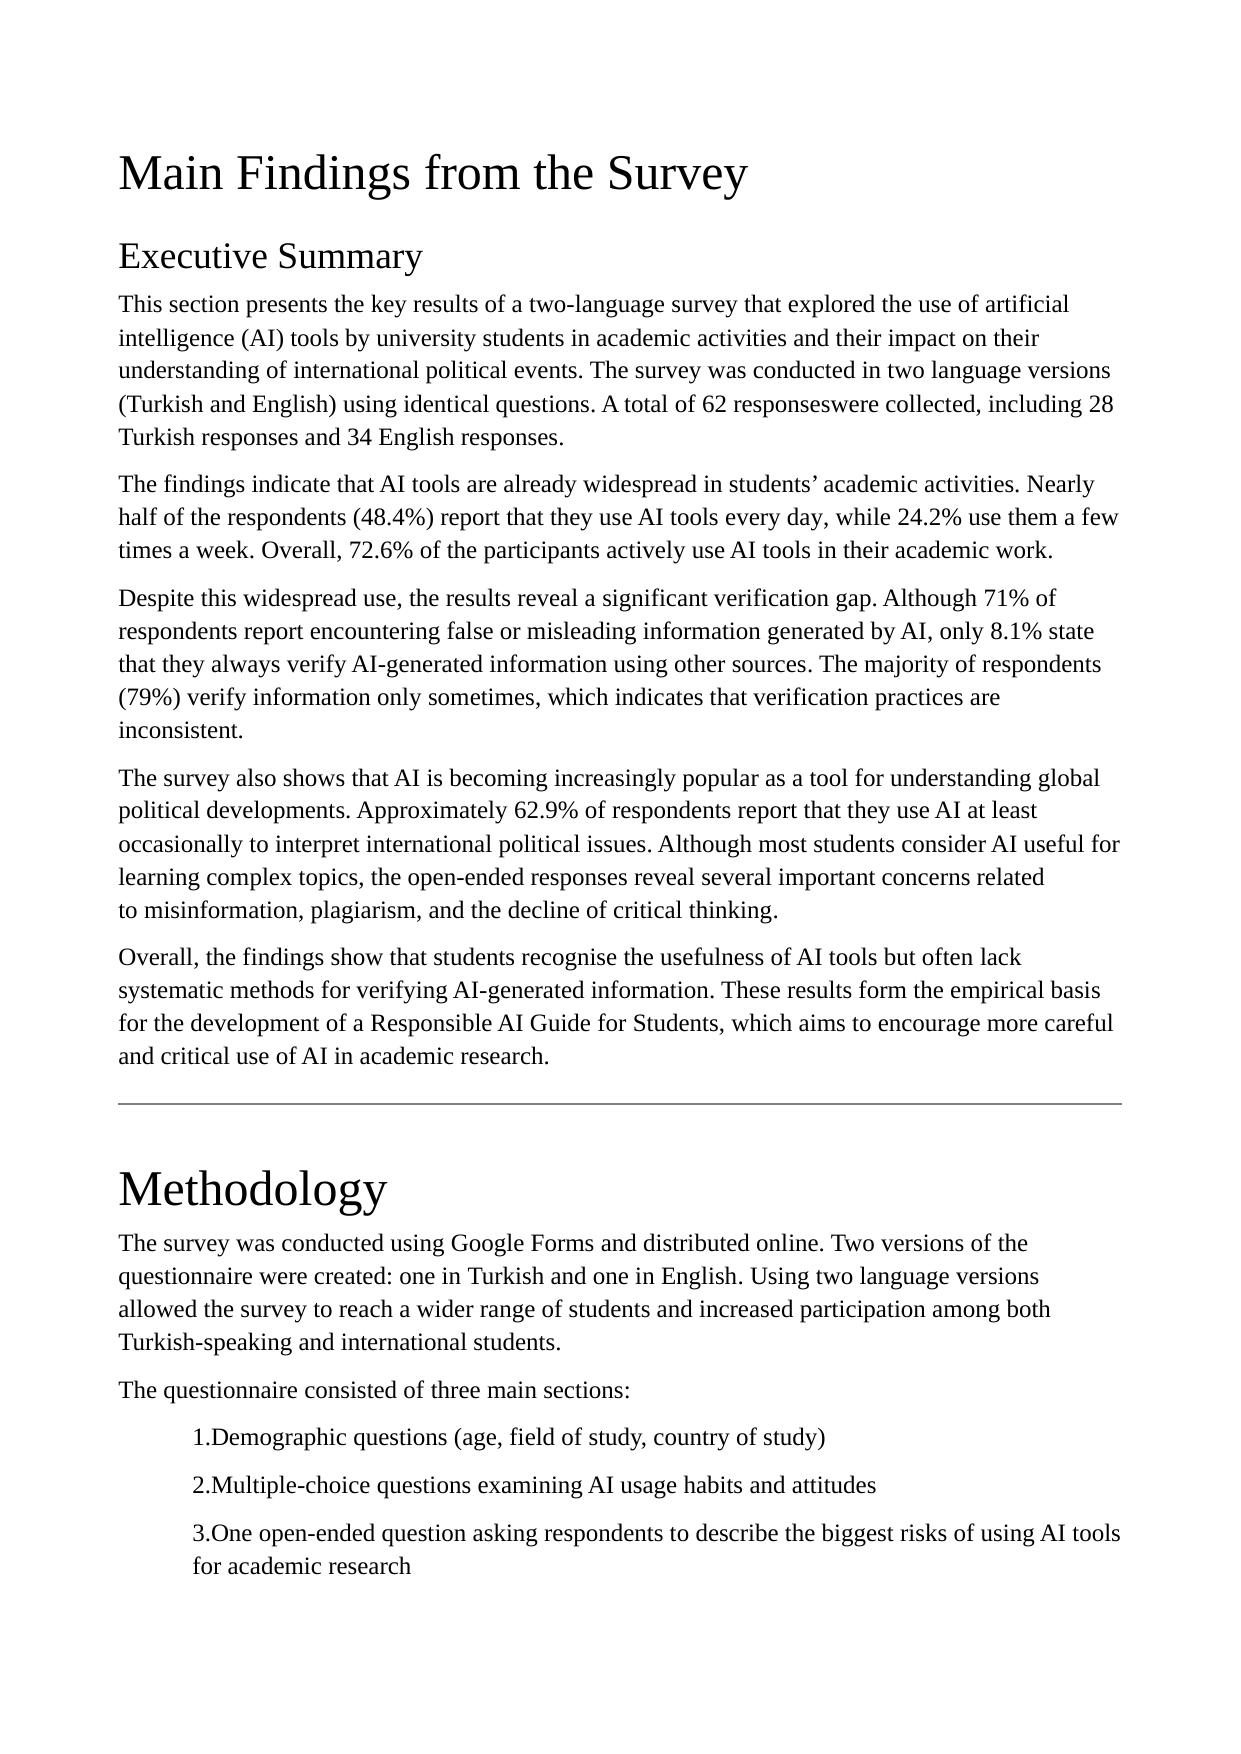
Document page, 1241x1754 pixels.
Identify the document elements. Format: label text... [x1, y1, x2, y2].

subtitle Methodology [118, 1158, 1122, 1216]
subtitle Executive Summary [118, 234, 1122, 277]
text Despite this widespread use, the results reveal a significant verification gap. Although 71% of respondents report encountering false or misleading information generated by AI, only 8.1% state that they always verify AI-generated information using other sources. The majority of respondents (79%) verify information only sometimes, which indicates that verification practices are inconsistent. [118, 583, 1122, 744]
list Multiple-choice questions examining AI usage habits and attitudes [118, 1470, 1122, 1499]
text This section presents the key results of a two-language survey that explored the use of artificial intelligence (AI) tools by university students in academic activities and their impact on their understanding of international political events. The survey was conducted in two language versions (Turkish and English) using identical questions. A total of 62 responseswere collected, including 28 Turkish responses and 34 English responses. [118, 289, 1122, 450]
list One open-ended question asking respondents to describe the biggest risks of using AI tools for academic research [118, 1518, 1122, 1579]
text The findings indicate that AI tools are already widespread in students’ academic activities. Nearly half of the respondents (48.4%) report that they use AI tools every day, while 24.2% use them a few times a week. Overall, 72.6% of the participants actively use AI tools in their academic work. [118, 469, 1122, 564]
list Demographic questions (age, field of study, country of study) [118, 1422, 1122, 1451]
text The questionnaire consisted of three main sections: [118, 1375, 1122, 1404]
subtitle Main Findings from the Survey [118, 143, 1122, 201]
text The survey also shows that AI is becoming increasingly popular as a tool for understanding global political developments. Approximately 62.9% of respondents report that they use AI at least occasionally to interpret international political issues. Although most students consider AI useful for learning complex topics, the open-ended responses reveal several important concerns related to misinformation, plagiarism, and the decline of critical thinking. [118, 763, 1122, 923]
text The survey was conducted using Google Forms and distributed online. Two versions of the questionnaire were created: one in Turkish and one in English. Using two language versions allowed the survey to reach a wider range of students and increased participation among both Turkish-speaking and international students. [118, 1228, 1122, 1356]
text Overall, the findings show that students recognise the usefulness of AI tools but often lack systematic methods for verifying AI-generated information. These results form the empirical basis for the development of a Responsible AI Guide for Students, which aims to encourage more careful and critical use of AI in academic research. [118, 942, 1122, 1070]
